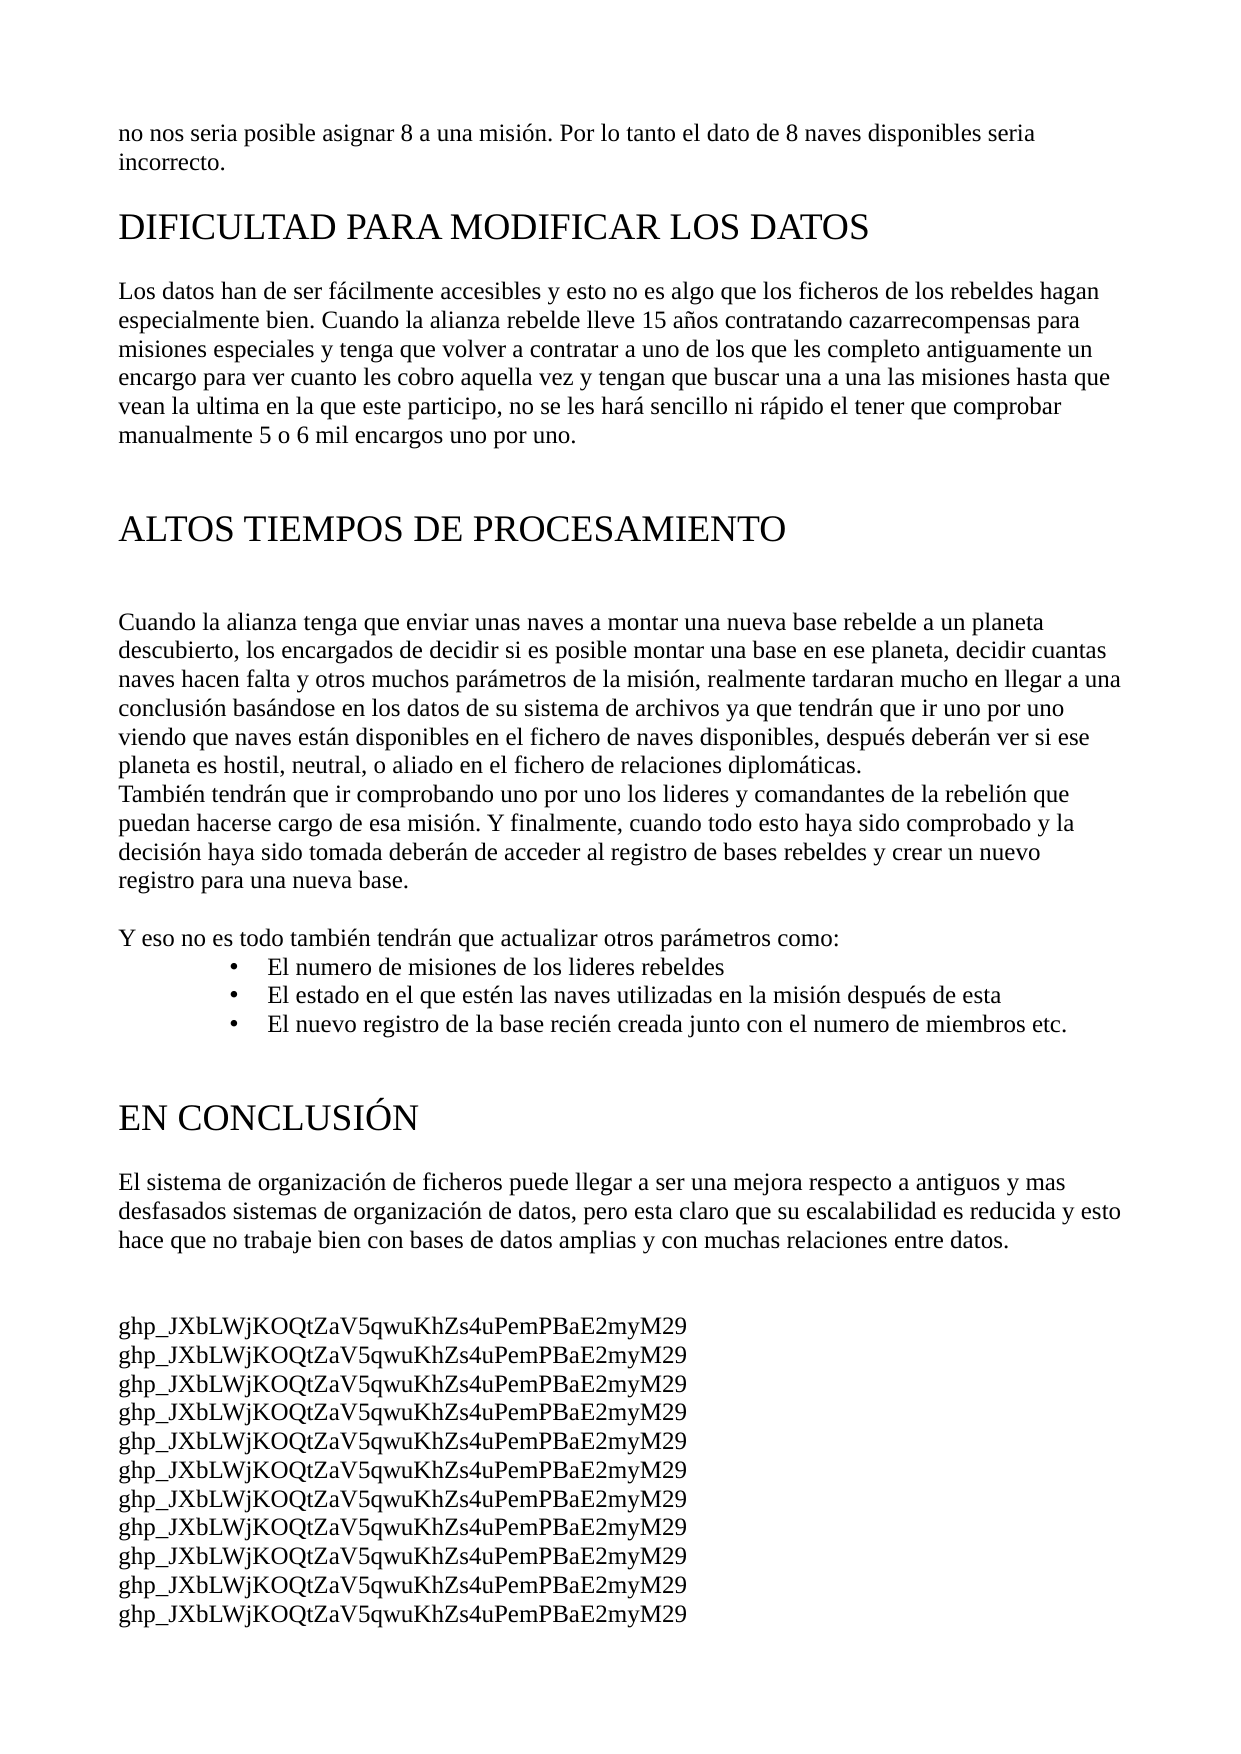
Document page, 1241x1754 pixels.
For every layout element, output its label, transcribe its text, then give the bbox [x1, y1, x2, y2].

text 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 [118, 1599, 1122, 1627]
text 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 [118, 1570, 1122, 1599]
text 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 [118, 1455, 1122, 1484]
text También tendrán que ir comprobando uno por uno los lideres y comandantes de la rebelión que puedan hacerse cargo de esa misión. Y finalmente, cuando todo esto haya sido comprobado y la decisión haya sido tomada deberán de acceder al registro de bases rebeldes y crear un nuevo registro para una nueva base. [118, 779, 1122, 894]
text 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 [118, 1311, 1122, 1340]
text DIFICULTAD PARA MODIFICAR LOS DATOS [118, 204, 1122, 247]
text 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 [118, 1484, 1122, 1512]
text EN CONCLUSIÓN [118, 1096, 1122, 1139]
text 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 [118, 1541, 1122, 1570]
text 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 [118, 1369, 1122, 1397]
list El nuevo registro de la base recién creada junto con el numero de miembros etc. [229, 1009, 1122, 1038]
text 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 [118, 1512, 1122, 1541]
list El estado en el que estén las naves utilizadas en la misión después de esta [229, 981, 1122, 1009]
text no nos seria posible asignar 8 a una misión. Por lo tanto el dato de 8 naves disponibles seria incorrecto. [118, 118, 1122, 176]
text El sistema de organización de ficheros puede llegar a ser una mejora respecto a antiguos y mas desfasados sistemas de organización de datos, pero esta claro que su escalabilidad es reducida y esto hace que no trabaje bien con bases de datos amplias y con muchas relaciones entre datos. [118, 1167, 1122, 1254]
text Cuando la alianza tenga que enviar unas naves a montar una nueva base rebelde a un planeta descubierto, los encargados de decidir si es posible montar una base en ese planeta, decidir cuantas naves hacen falta y otros muchos parámetros de la misión, realmente tardaran mucho en llegar a una conclusión basándose en los datos de su sistema de archivos ya que tendrán que ir uno por uno viendo que naves están disponibles en el fichero de naves disponibles, después deberán ver si ese planeta es hostil, neutral, o aliado en el fichero de relaciones diplomáticas. [118, 607, 1122, 779]
text 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 [118, 1426, 1122, 1455]
list El numero de misiones de los lideres rebeldes [229, 952, 1122, 981]
text 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 [118, 1397, 1122, 1426]
text Y eso no es todo también tendrán que actualizar otros parámetros como: [118, 923, 1122, 952]
text ALTOS TIEMPOS DE PROCESAMIENTO [118, 506, 1122, 549]
text 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 [118, 1340, 1122, 1369]
text Los datos han de ser fácilmente accesibles y esto no es algo que los ficheros de los rebeldes hagan especialmente bien. Cuando la alianza rebelde lleve 15 años contratando cazarrecompensas para misiones especiales y tenga que volver a contratar a uno de los que les completo antiguamente un encargo para ver cuanto les cobro aquella vez y tengan que buscar una a una las misiones hasta que vean la ultima en la que este participo, no se les hará sencillo ni rápido el tener que comprobar manualmente 5 o 6 mil encargos uno por uno. [118, 276, 1122, 449]
